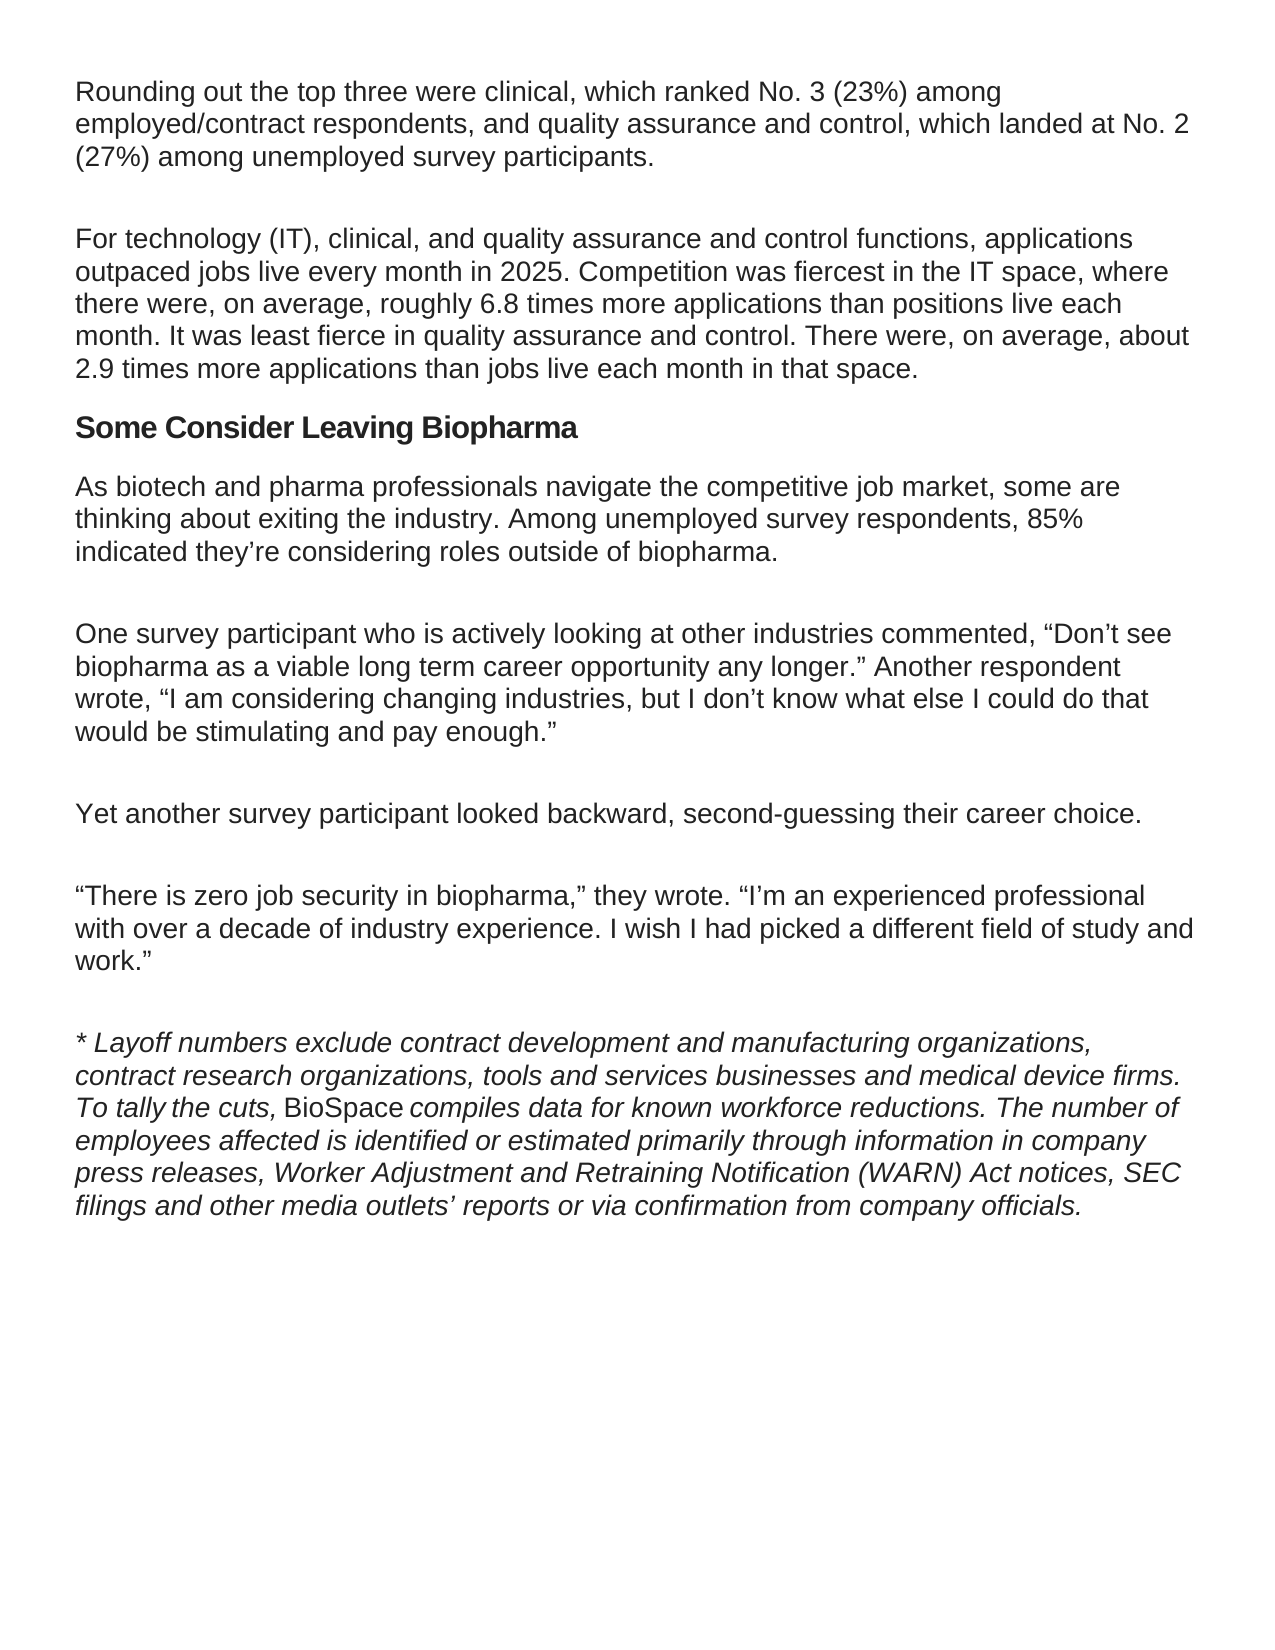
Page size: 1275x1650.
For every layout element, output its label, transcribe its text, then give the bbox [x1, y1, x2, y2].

text * Layoff numbers exclude contract development and manufacturing organizations, contract research organizations, tools and services businesses and medical device firms. To tally the cuts, BioSpace compiles data for known workforce reductions. The number of employees affected is identified or estimated primarily through information in company press releases, Worker Adjustment and Retraining Notification (WARN) Act notices, SEC filings and other media outlets’ reports or via confirmation from company officials. [75, 1026, 1200, 1221]
text Rounding out the top three were clinical, which ranked No. 3 (23%) among employed/contract respondents, and quality assurance and control, which landed at No. 2 (27%) among unemployed survey participants. [75, 75, 1200, 172]
text For technology (IT), clinical, and quality assurance and control functions, applications outpaced jobs live every month in 2025. Competition was fiercest in the IT space, where there were, on average, roughly 6.8 times more applications than positions live each month. It was least fierce in quality assurance and control. There were, on average, about 2.9 times more applications than jobs live each month in that space. [75, 222, 1200, 384]
text As biotech and pharma professionals navigate the competitive job market, some are thinking about exiting the industry. Among unemployed survey respondents, 85% indicated they’re considering roles outside of biopharma. [75, 470, 1200, 567]
text “There is zero job security in biopharma,” they wrote. “I’m an experienced professional with over a decade of industry experience. I wish I had picked a different field of study and work.” [75, 879, 1200, 976]
text One survey participant who is actively looking at other industries commented, “Don’t see biopharma as a viable long term career opportunity any longer.” Another respondent wrote, “I am considering changing industries, but I don’t know what else I could do that would be stimulating and pay enough.” [75, 617, 1200, 747]
text Yet another survey participant looked backward, second-guessing their career choice. [75, 797, 1200, 829]
subtitle Some Consider Leaving Biopharma [75, 409, 1200, 445]
